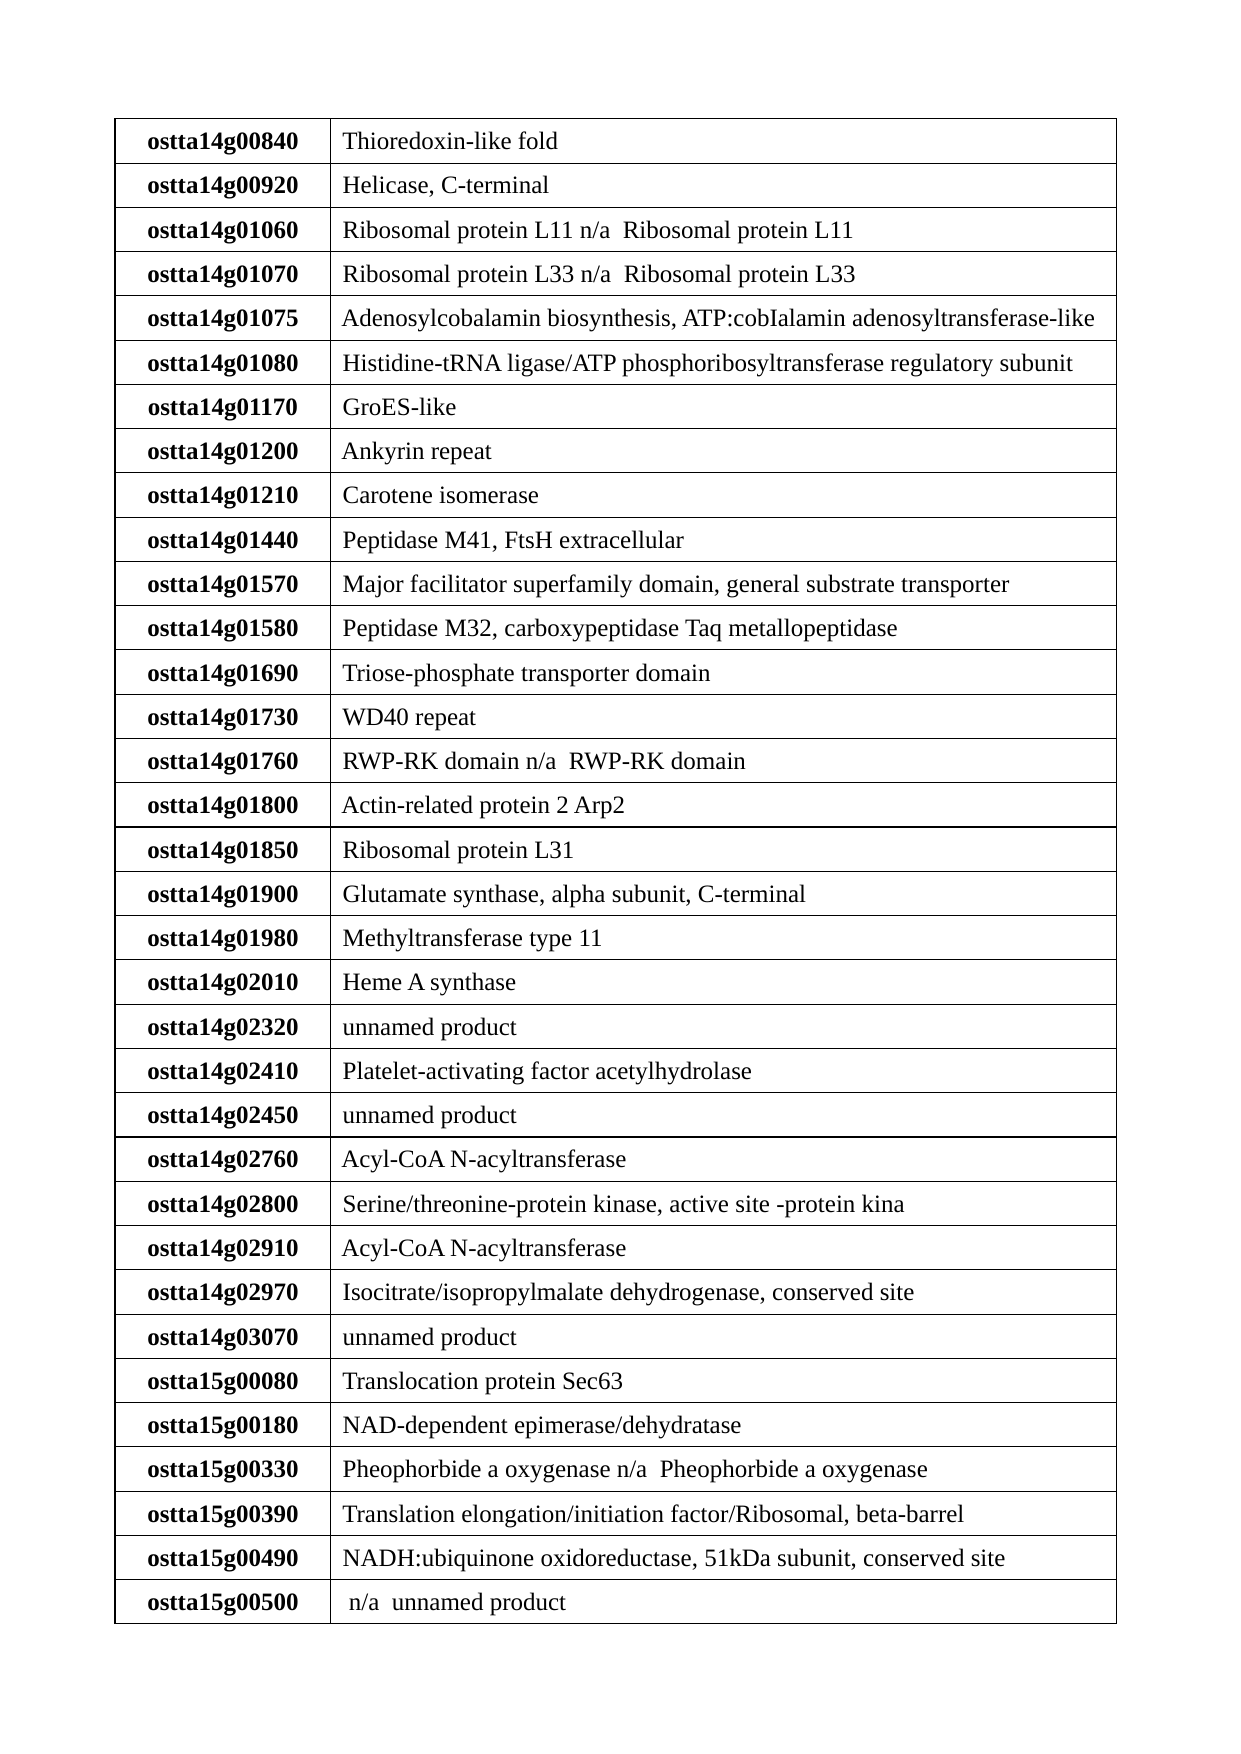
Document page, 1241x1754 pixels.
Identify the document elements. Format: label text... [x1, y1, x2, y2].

table_cell Platelet-activating factor acetylhydrolase [331, 1049, 1116, 1092]
table_cell ostta14g02010 [116, 960, 330, 1003]
table_cell ostta15g00500 [116, 1580, 330, 1623]
table_cell [1117, 251, 1240, 295]
table_cell Isocitrate/isopropylmalate dehydrogenase, conserved site [331, 1270, 1116, 1313]
table_cell ostta14g01900 [116, 872, 330, 915]
table_cell Glutamate synthase, alpha subunit, C-terminal [331, 872, 1116, 915]
table_cell ostta14g02450 [116, 1093, 330, 1136]
table_cell [1117, 1491, 1240, 1535]
table_cell [1117, 163, 1240, 207]
table_cell [1117, 1358, 1240, 1402]
table_cell ostta14g02760 [116, 1138, 330, 1181]
table_cell Helicase, C-terminal [331, 164, 1116, 207]
table_cell ostta15g00390 [116, 1492, 330, 1535]
table_cell ostta14g01060 [116, 208, 330, 251]
table_cell ostta14g01850 [116, 828, 330, 871]
table_cell [1117, 1314, 1240, 1358]
table_cell [1117, 649, 1240, 694]
table_cell ostta14g02800 [116, 1182, 330, 1225]
table_cell ostta14g03070 [116, 1315, 330, 1358]
table_cell [1117, 561, 1240, 605]
table_cell ostta14g01210 [116, 473, 330, 517]
table_cell unnamed product [331, 1093, 1116, 1136]
table_cell Heme A synthase [331, 960, 1116, 1003]
table_cell [1117, 472, 1240, 517]
table_cell ostta14g02410 [116, 1049, 330, 1092]
table_cell [1117, 1136, 1240, 1181]
table_cell [1117, 1048, 1240, 1092]
table_cell [1117, 694, 1240, 738]
table_cell [1117, 1181, 1240, 1225]
table_cell ostta14g02970 [116, 1270, 330, 1313]
table_cell NADH:ubiquinone oxidoreductase, 51kDa subunit, conserved site [331, 1536, 1116, 1579]
table_cell unnamed product [331, 1005, 1116, 1048]
table_cell [1117, 1446, 1240, 1491]
table_cell Ankyrin repeat [331, 429, 1116, 472]
table_cell [1117, 1092, 1240, 1136]
table_cell Acyl-CoA N-acyltransferase [331, 1138, 1116, 1181]
table_cell ostta14g01070 [116, 252, 330, 295]
table_cell [1117, 605, 1240, 649]
table_cell Ribosomal protein L11 n/a Ribosomal protein L11 [331, 208, 1116, 251]
table_cell [1117, 207, 1240, 251]
table_cell ostta14g01440 [116, 518, 330, 561]
table_cell [1117, 915, 1240, 959]
table_cell [1117, 118, 1240, 162]
table_cell Adenosylcobalamin biosynthesis, ATP:cobIalamin adenosyltransferase-like [331, 296, 1116, 339]
table_cell Methyltransferase type 11 [331, 916, 1116, 959]
table_cell ostta14g02910 [116, 1226, 330, 1269]
table_cell ostta14g00920 [116, 164, 330, 207]
table_cell Histidine-tRNA ligase/ATP phosphoribosyltransferase regulatory subunit [331, 341, 1116, 384]
table_cell unnamed product [331, 1315, 1116, 1358]
table_cell RWP-RK domain n/a RWP-RK domain [331, 739, 1116, 782]
table_cell ostta14g01570 [116, 562, 330, 605]
table_cell Actin-related protein 2 Arp2 [331, 783, 1116, 826]
table_cell Pheophorbide a oxygenase n/a Pheophorbide a oxygenase [331, 1447, 1116, 1491]
table_cell ostta14g01690 [116, 650, 330, 694]
table_cell Translocation protein Sec63 [331, 1359, 1116, 1402]
table_cell Serine/threonine-protein kinase, active site -protein kina [331, 1182, 1116, 1225]
table_cell WD40 repeat [331, 695, 1116, 738]
table_cell Triose-phosphate transporter domain [331, 650, 1116, 694]
table_cell ostta14g01200 [116, 429, 330, 472]
table_cell [1117, 826, 1240, 871]
table_cell [1117, 782, 1240, 826]
table_cell Translation elongation/initiation factor/Ribosomal, beta-barrel [331, 1492, 1116, 1535]
table_cell Thioredoxin-like fold [331, 119, 1116, 162]
table_cell [1117, 428, 1240, 472]
table_cell [1117, 384, 1240, 428]
table_cell ostta14g01580 [116, 606, 330, 649]
table_cell ostta15g00490 [116, 1536, 330, 1579]
table_cell [1117, 1269, 1240, 1313]
table_cell ostta14g01980 [116, 916, 330, 959]
table_cell Major facilitator superfamily domain, general substrate transporter [331, 562, 1116, 605]
table_cell Peptidase M32, carboxypeptidase Taq metallopeptidase [331, 606, 1116, 649]
table_cell ostta14g00840 [116, 119, 330, 162]
table_cell GroES-like [331, 385, 1116, 428]
table_cell ostta15g00330 [116, 1447, 330, 1491]
table_cell [1117, 340, 1240, 384]
table_cell NAD-dependent epimerase/dehydratase [331, 1403, 1116, 1446]
table_cell [1117, 1535, 1240, 1579]
table_cell [1117, 1579, 1240, 1623]
table_cell ostta14g01760 [116, 739, 330, 782]
table_cell Carotene isomerase [331, 473, 1116, 517]
table_cell [1117, 871, 1240, 915]
table_cell Ribosomal protein L31 [331, 828, 1116, 871]
table_cell ostta14g01800 [116, 783, 330, 826]
table_cell Acyl-CoA N-acyltransferase [331, 1226, 1116, 1269]
table_cell ostta14g01730 [116, 695, 330, 738]
table_cell ostta14g02320 [116, 1005, 330, 1048]
table_cell ostta14g01075 [116, 296, 330, 339]
table_cell Peptidase M41, FtsH extracellular [331, 518, 1116, 561]
table_cell ostta15g00180 [116, 1403, 330, 1446]
table_cell [1117, 959, 1240, 1003]
table_cell [1117, 1402, 1240, 1446]
table_cell [1117, 295, 1240, 339]
table_cell ostta14g01170 [116, 385, 330, 428]
table_cell ostta15g00080 [116, 1359, 330, 1402]
table_cell [1117, 738, 1240, 782]
table_cell ostta14g01080 [116, 341, 330, 384]
table_cell [1117, 1225, 1240, 1269]
table_cell Ribosomal protein L33 n/a Ribosomal protein L33 [331, 252, 1116, 295]
table_cell [1117, 517, 1240, 561]
table_cell [1117, 1004, 1240, 1048]
table_cell n/a unnamed product [331, 1580, 1116, 1623]
